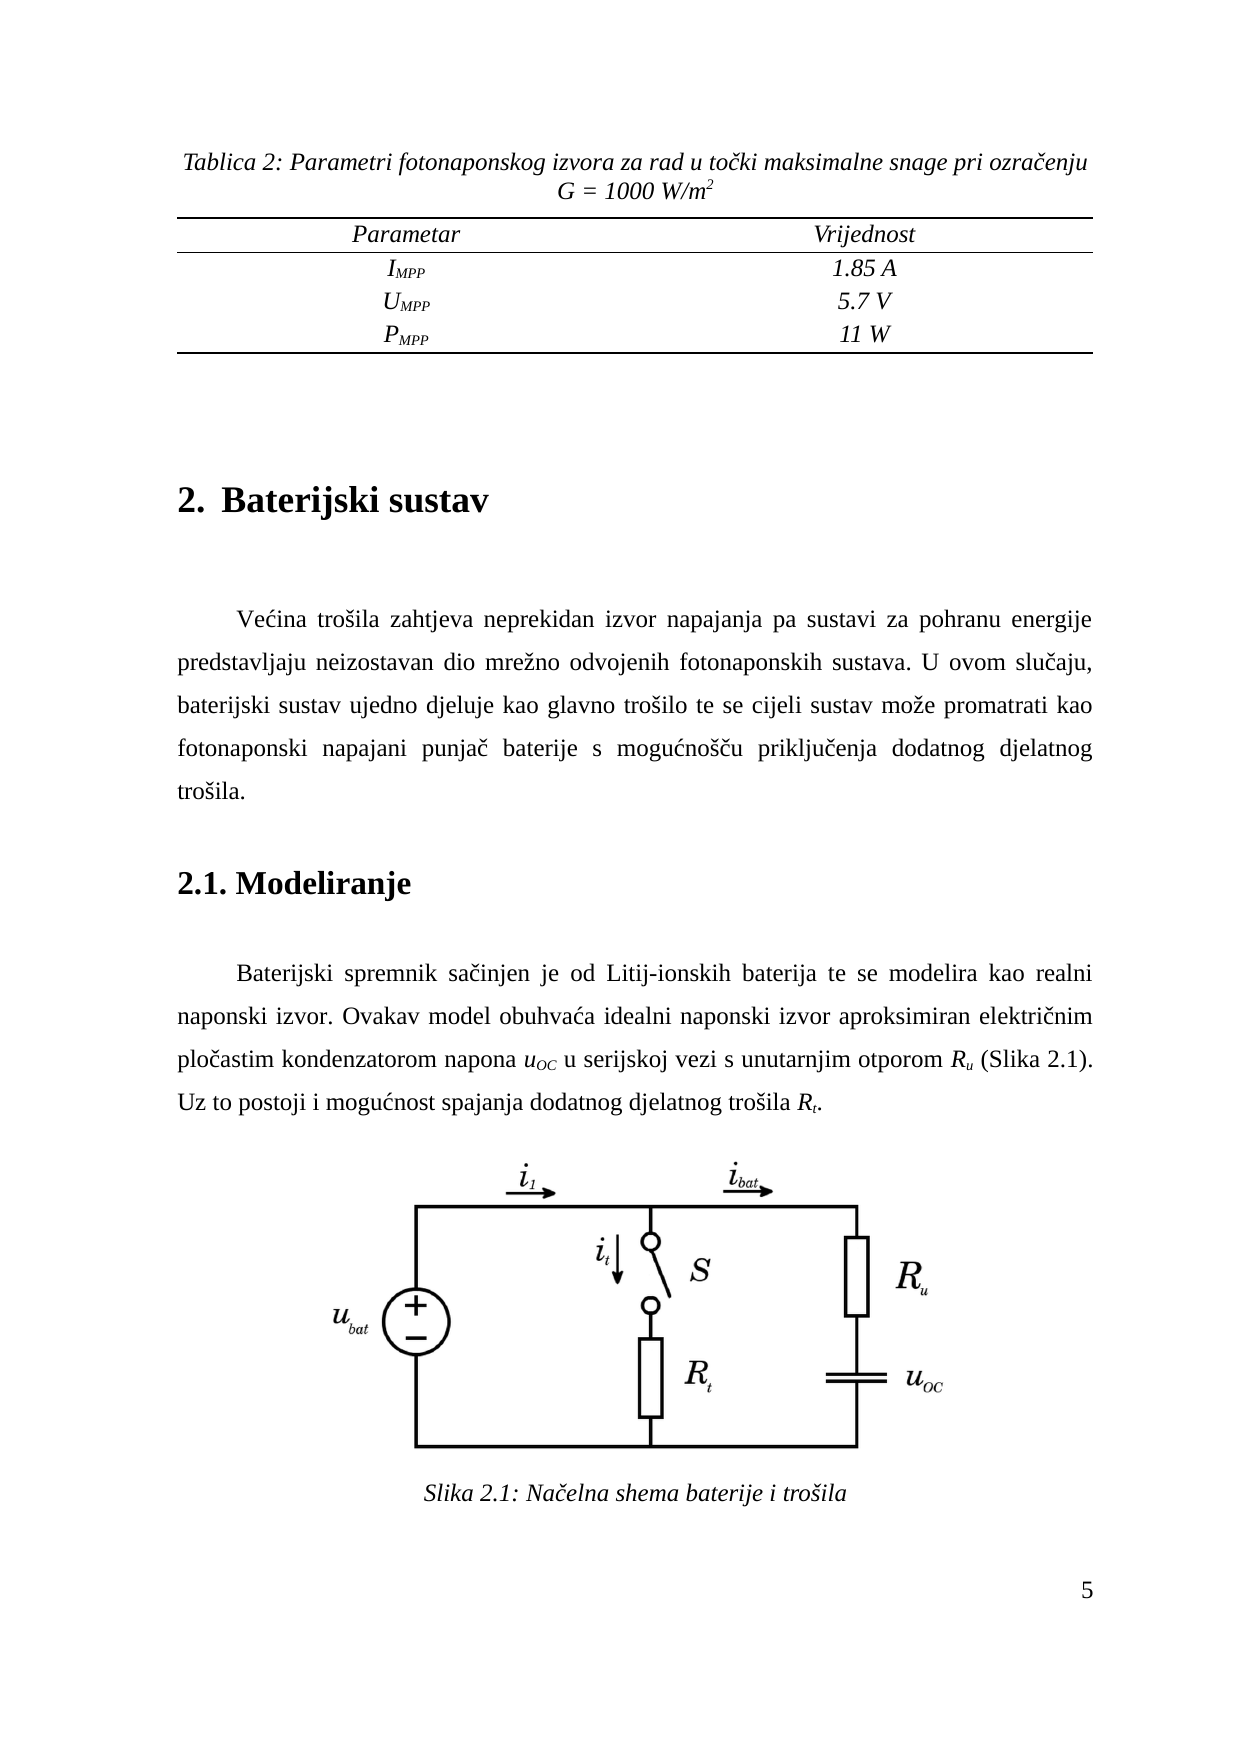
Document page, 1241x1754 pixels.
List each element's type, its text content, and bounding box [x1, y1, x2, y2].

text Tablica 2: Parametri fotonaponskog izvora za rad u točki maksimalne snage pri ozračenju G = 1000 W/m2 [177, 147, 1093, 204]
table_header Parametar [177, 219, 635, 252]
table_cell PMPP [177, 319, 635, 352]
table_cell 11 W [635, 319, 1093, 352]
table_cell 5.7 V [635, 286, 1093, 319]
table_cell UMPP [177, 286, 635, 319]
table_cell 1.85 A [635, 253, 1093, 286]
subtitle Modeliranje [177, 863, 1093, 901]
subtitle Baterijski sustav [177, 478, 1093, 521]
text Slika 2.1: Načelna shema baterije i trošila [177, 1478, 1093, 1507]
text Većina trošila zahtjeva neprekidan izvor napajanja pa sustavi za pohranu energije predstavljaju neizostavan dio mrežno odvojenih fotonaponskih sustava. U ovom slučaju, baterijski sustav ujedno djeluje kao glavno trošilo te se cijeli sustav može promatrati kao fotonaponski napajani punjač baterije s mogućnošču priključenja dodatnog djelatnog trošila. [177, 604, 1093, 805]
table_cell IMPP [177, 253, 635, 286]
text Baterijski spremnik sačinjen je od Litij-ionskih baterija te se modelira kao realni naponski izvor. Ovakav model obuhvaća idealni naponski izvor aproksimiran električnim pločastim kondenzatorom napona uOC u serijskoj vezi s unutarnjim otporom Ru (Slika 2.1). Uz to postoji i mogućnost spajanja dodatnog djelatnog trošila Rt. [177, 958, 1093, 1116]
picture [273, 1161, 997, 1453]
table_header Vrijednost [635, 219, 1093, 252]
